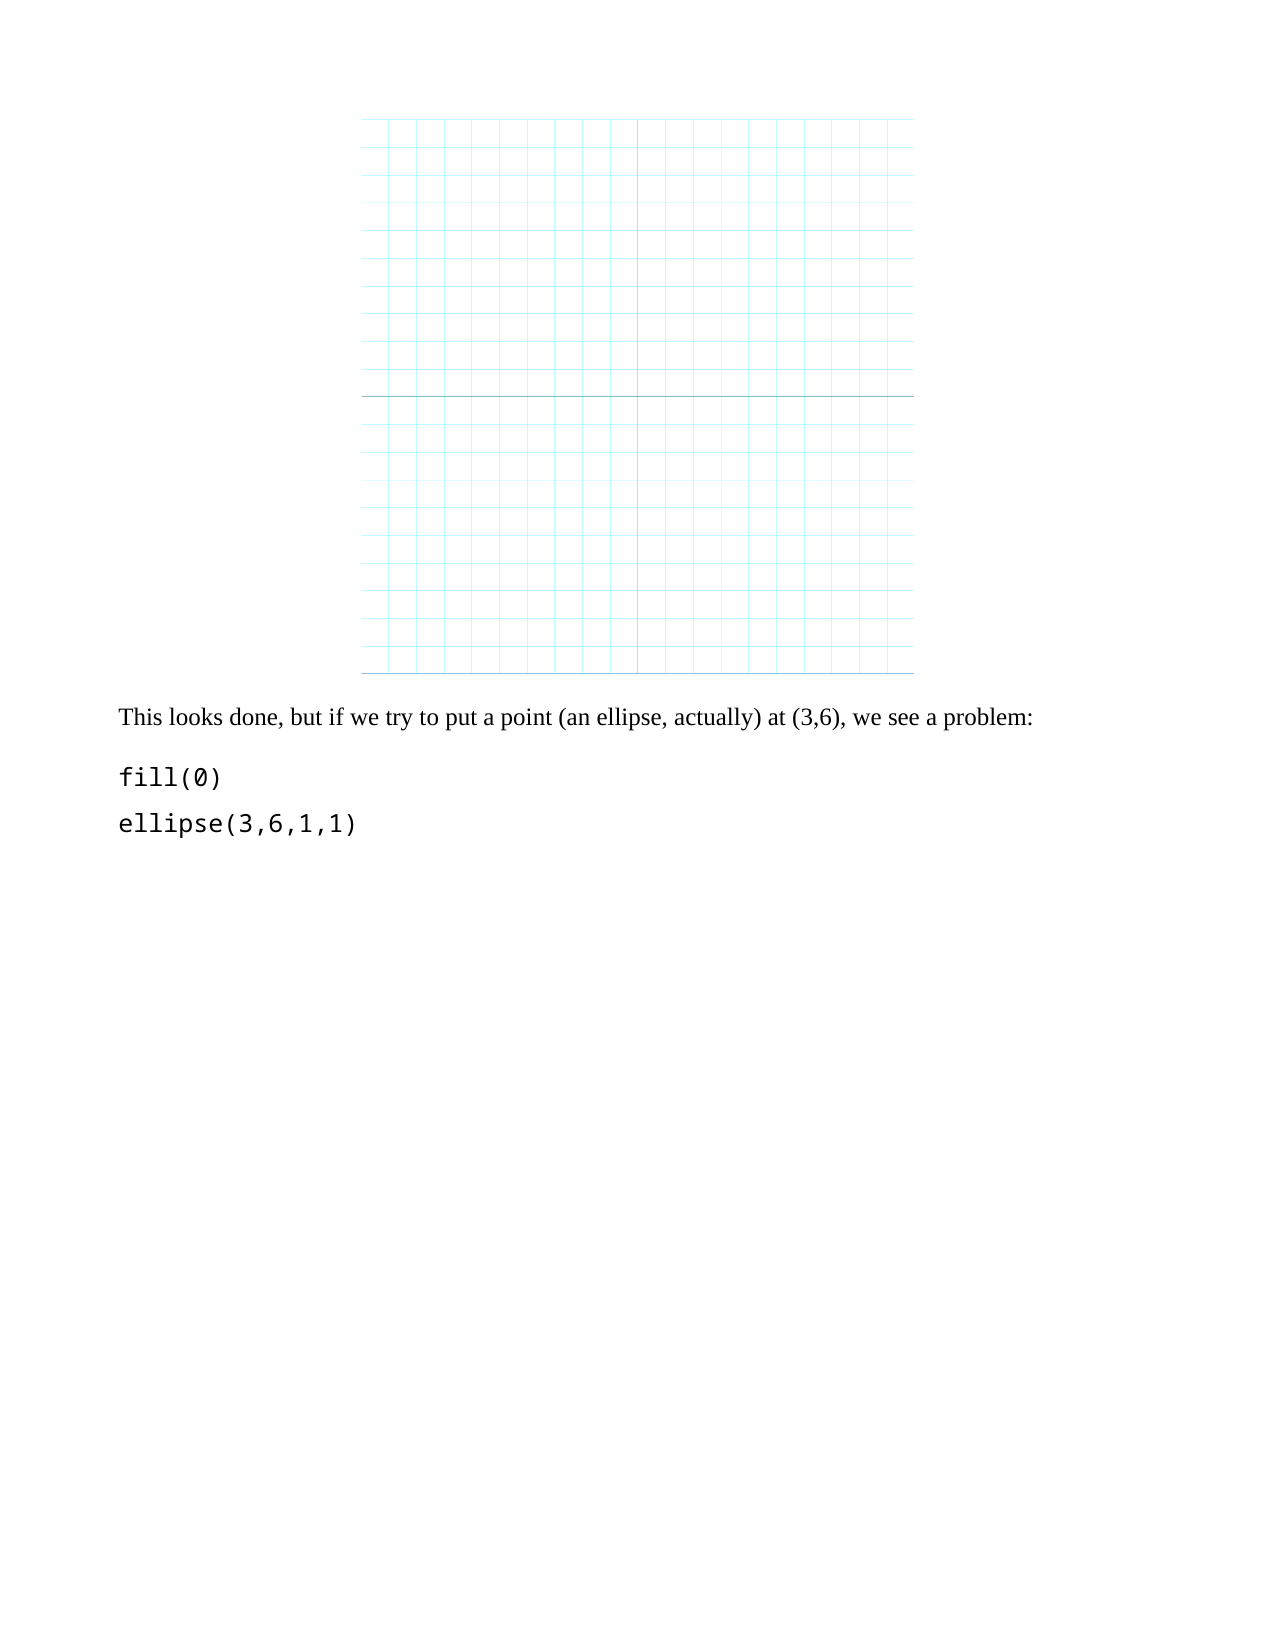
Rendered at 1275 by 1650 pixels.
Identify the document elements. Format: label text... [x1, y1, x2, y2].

text fill(0) [118, 759, 1157, 794]
text ellipse(3,6,1,1) [118, 806, 1157, 840]
picture [361, 118, 914, 674]
text This looks done, but if we try to put a point (an ellipse, actually) at (3,6), we see a problem: [118, 702, 1157, 731]
